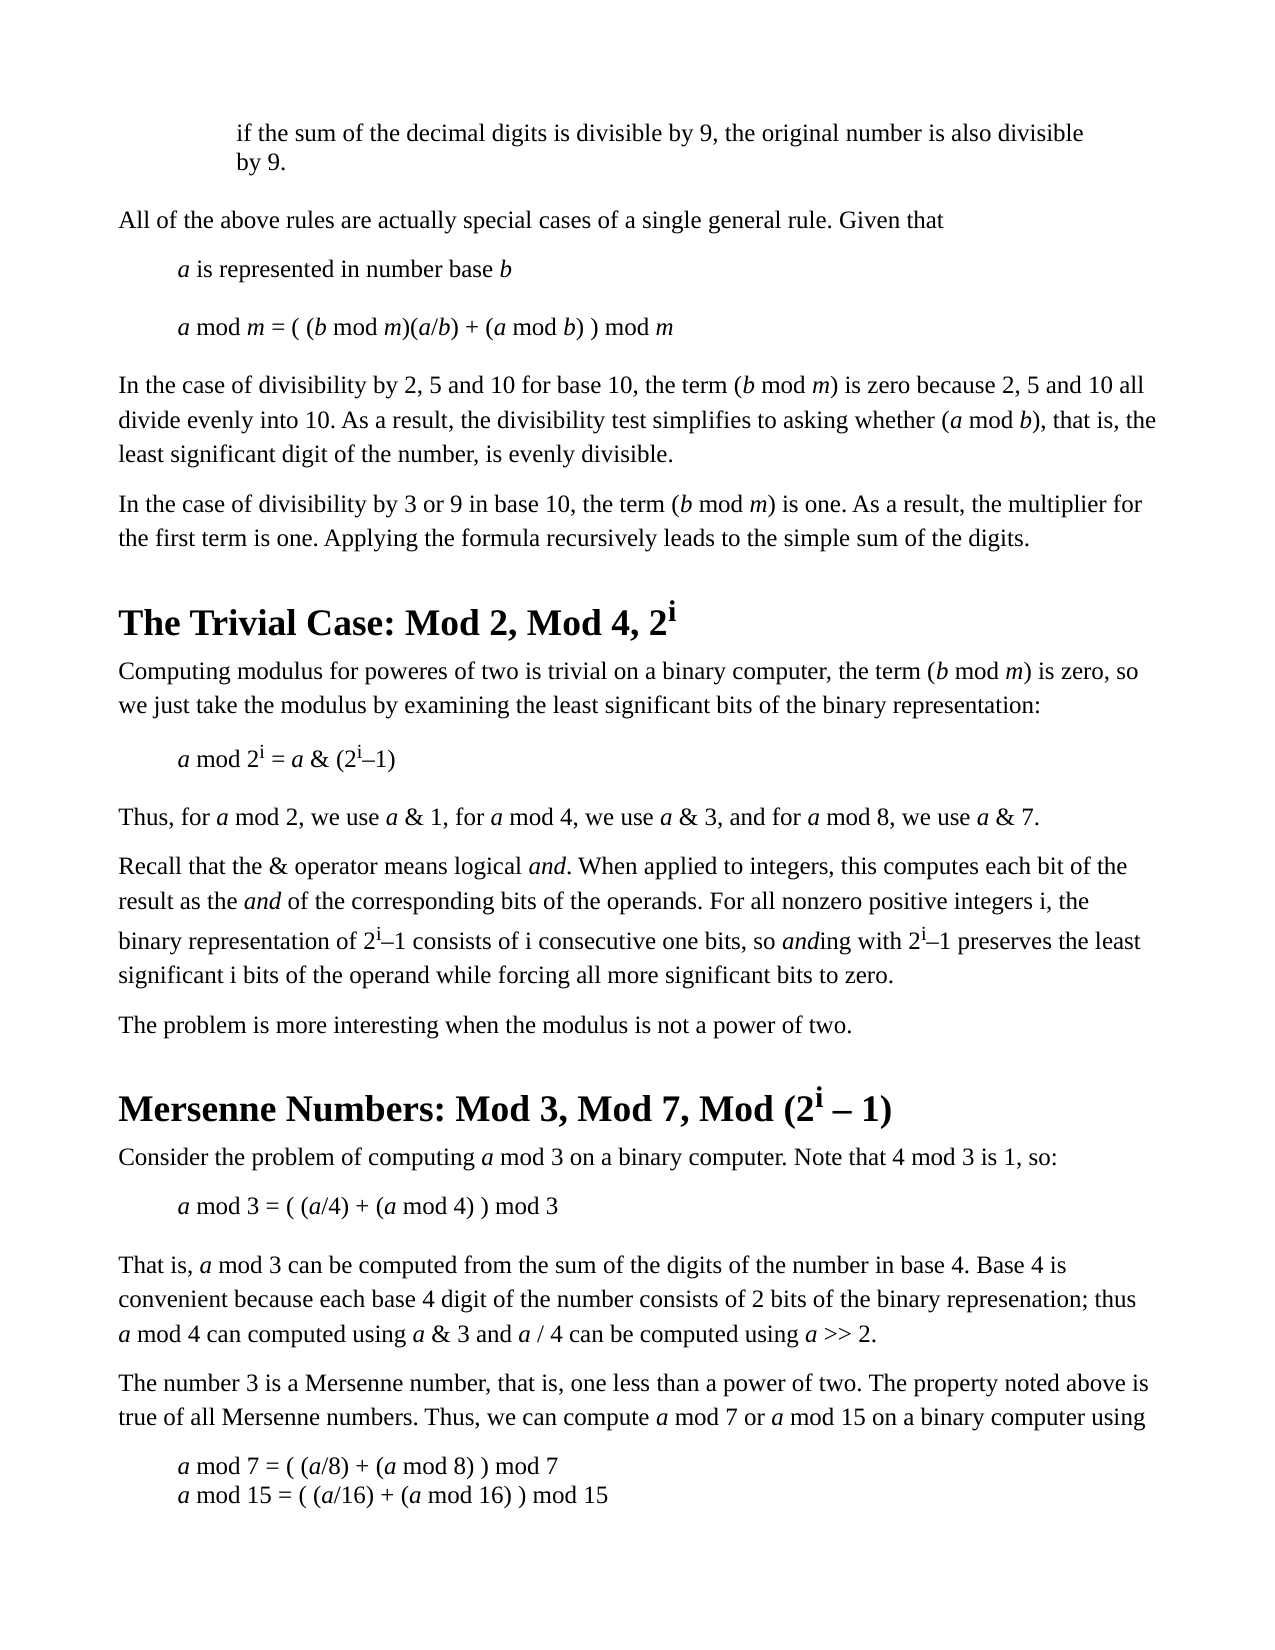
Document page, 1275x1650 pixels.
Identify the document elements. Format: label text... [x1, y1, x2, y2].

text Computing modulus for poweres of two is trivial on a binary computer, the term (b mod m) is zero, so we just take the modulus by examining the least significant bits of the binary representation: [118, 656, 1157, 719]
text a is represented in number base b [177, 254, 1098, 283]
text All of the above rules are actually special cases of a single general rule. Given that [118, 205, 1157, 234]
text The problem is more interesting when the modulus is not a power of two. [118, 1010, 1157, 1038]
text a mod 2i = a & (2i–1) [177, 739, 1098, 773]
text The number 3 is a Mersenne number, that is, one less than a power of two. The property noted above is true of all Mersenne numbers. Thus, we can compute a mod 7 or a mod 15 on a binary computer using [118, 1368, 1157, 1431]
text In the case of divisibility by 3 or 9 in base 10, the term (b mod m) is one. As a result, the multiplier for the first term is one. Applying the formula recursively leads to the simple sum of the digits. [118, 489, 1157, 552]
text a mod 7 = ( (a/8) + (a mod 8) ) mod 7 a mod 15 = ( (a/16) + (a mod 16) ) mod 15 [177, 1451, 1098, 1509]
text That is, a mod 3 can be computed from the sum of the digits of the number in base 4. Base 4 is convenient because each base 4 digit of the number consists of 2 bits of the binary represenation; thus a mod 4 can computed using a & 3 and a / 4 can be computed using a >> 2. [118, 1250, 1157, 1347]
text a mod 3 = ( (a/4) + (a mod 4) ) mod 3 [177, 1191, 1098, 1220]
list if the sum of the decimal digits is divisible by 9, the original number is also divisible by 9. [236, 118, 1098, 176]
text Consider the problem of computing a mod 3 on a binary computer. Note that 4 mod 3 is 1, so: [118, 1142, 1157, 1171]
text a mod m = ( (b mod m)(a/b) + (a mod b) ) mod m [177, 312, 1098, 341]
text Thus, for a mod 2, we use a & 1, for a mod 4, we use a & 3, and for a mod 8, we use a & 7. [118, 802, 1157, 831]
text In the case of divisibility by 2, 5 and 10 for base 10, the term (b mod m) is zero because 2, 5 and 10 all divide evenly into 10. As a result, the divisibility test simplifies to asking whether (a mod b), that is, the least significant digit of the number, is evenly divisible. [118, 371, 1157, 468]
text Recall that the & operator means logical and. When applied to integers, this computes each bit of the result as the and of the corresponding bits of the operands. For all nonzero positive integers i, the binary representation of 2i–1 consists of i consecutive one bits, so anding with 2i–1 preserves the least significant i bits of the operand while forcing all more significant bits to zero. [118, 851, 1157, 989]
subtitle Mersenne Numbers: Mod 3, Mod 7, Mod (2i – 1) [118, 1079, 1157, 1130]
subtitle The Trivial Case: Mod 2, Mod 4, 2i [118, 593, 1157, 643]
